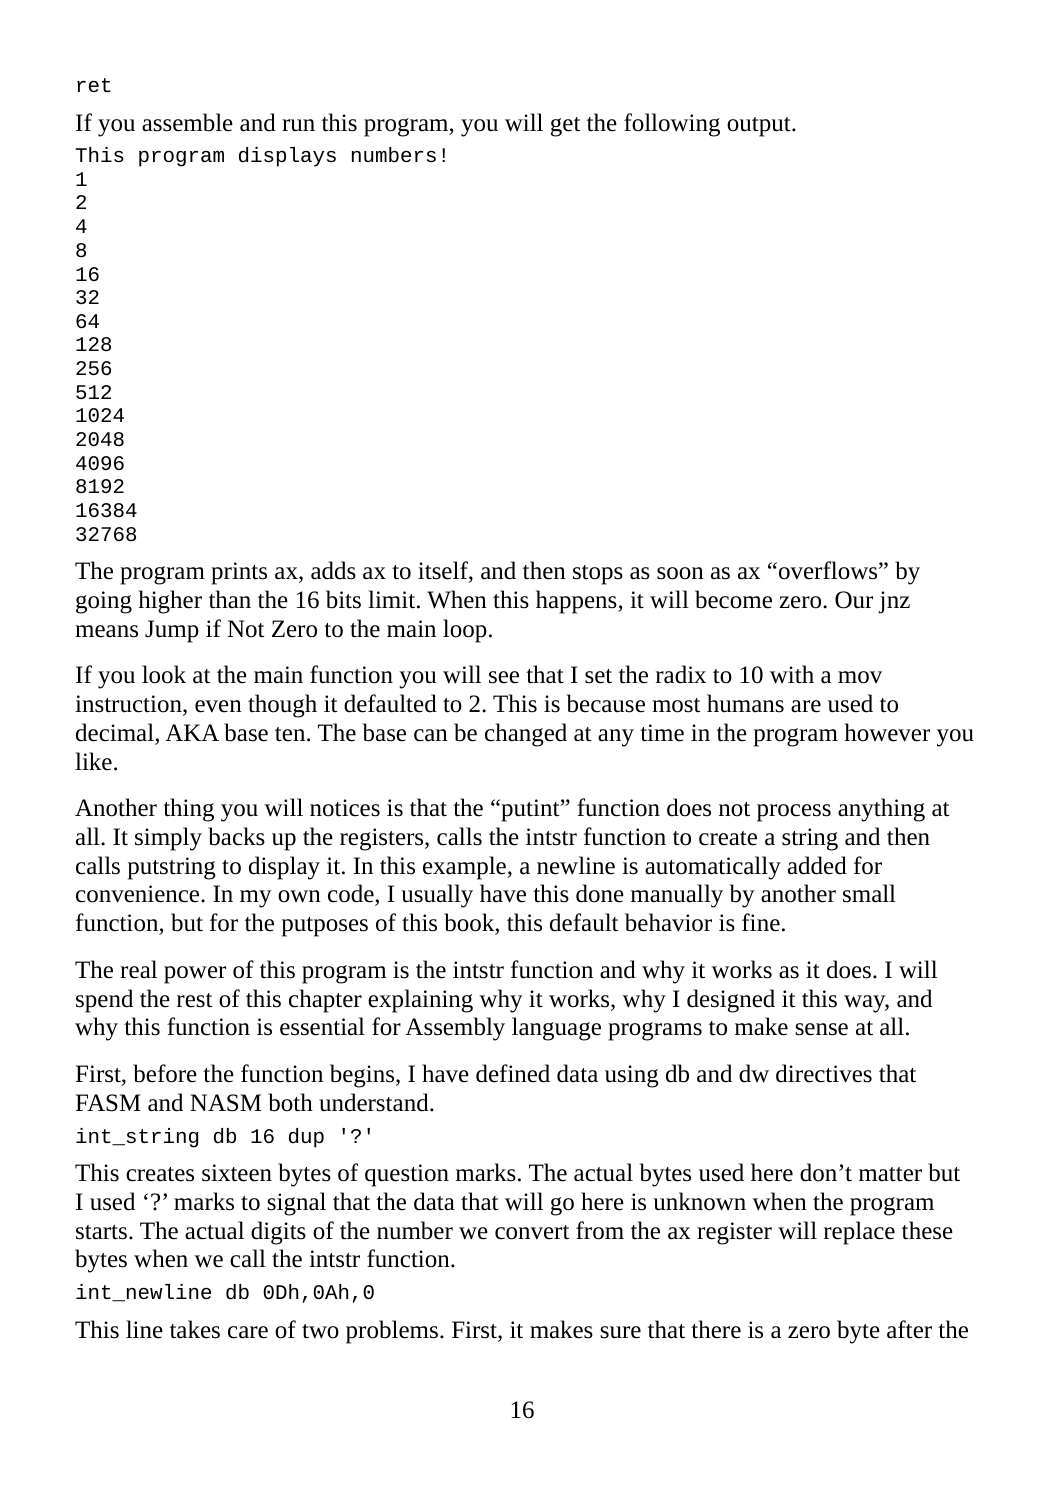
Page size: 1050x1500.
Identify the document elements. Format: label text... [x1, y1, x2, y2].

text 32768 [75, 524, 975, 547]
text 512 [75, 382, 975, 405]
text This creates sixteen bytes of question marks. The actual bytes used here don’t matter but I used ‘?’ marks to signal that the data that will go here is unknown when the program starts. The actual digits of the number we convert from the ax register will replace these bytes when we call the intstr function. [75, 1158, 975, 1273]
text 1 [75, 169, 975, 193]
text 16384 [75, 500, 975, 524]
text 1024 [75, 405, 975, 429]
text 2 [75, 193, 975, 216]
text 4096 [75, 453, 975, 476]
text 64 [75, 311, 975, 334]
text 32 [75, 287, 975, 311]
text 4 [75, 216, 975, 240]
text First, before the function begins, I have defined data using db and dw directives that FASM and NASM both understand. [75, 1059, 975, 1117]
text 8 [75, 240, 975, 263]
text 8192 [75, 476, 975, 500]
text 16 [75, 263, 975, 287]
text This program displays numbers! [75, 145, 975, 169]
text The real power of this program is the intstr function and why it works as it does. I will spend the rest of this chapter explaining why it works, why I designed it this way, and why this function is essential for Assembly language programs to make sense at all. [75, 955, 975, 1041]
text int_newline db 0Dh,0Ah,0 [75, 1282, 975, 1306]
text int_string db 16 dup '?' [75, 1126, 975, 1149]
text Another thing you will notices is that the “putint” function does not process anything at all. It simply backs up the registers, calls the intstr function to create a string and then calls putstring to display it. In this example, a newline is automatically added for convenience. In my own code, I usually have this done manually by another small function, but for the putposes of this book, this default behavior is fine. [75, 793, 975, 937]
text If you look at the main function you will see that I set the radix to 10 with a mov instruction, even though it defaulted to 2. This is because most humans are used to decimal, AKA base ten. The base can be changed at any time in the program however you like. [75, 660, 975, 775]
text 2048 [75, 429, 975, 453]
text The program prints ax, adds ax to itself, and then stops as soon as ax “overflows” by going higher than the 16 bits limit. When this happens, it will become zero. Our jnz means Jump if Not Zero to the main loop. [75, 556, 975, 642]
text This line takes care of two problems. First, it makes sure that there is a zero byte after the [75, 1315, 975, 1343]
text ret [75, 75, 975, 99]
text 128 [75, 334, 975, 358]
text 256 [75, 358, 975, 382]
text If you assemble and run this program, you will get the following output. [75, 108, 975, 136]
